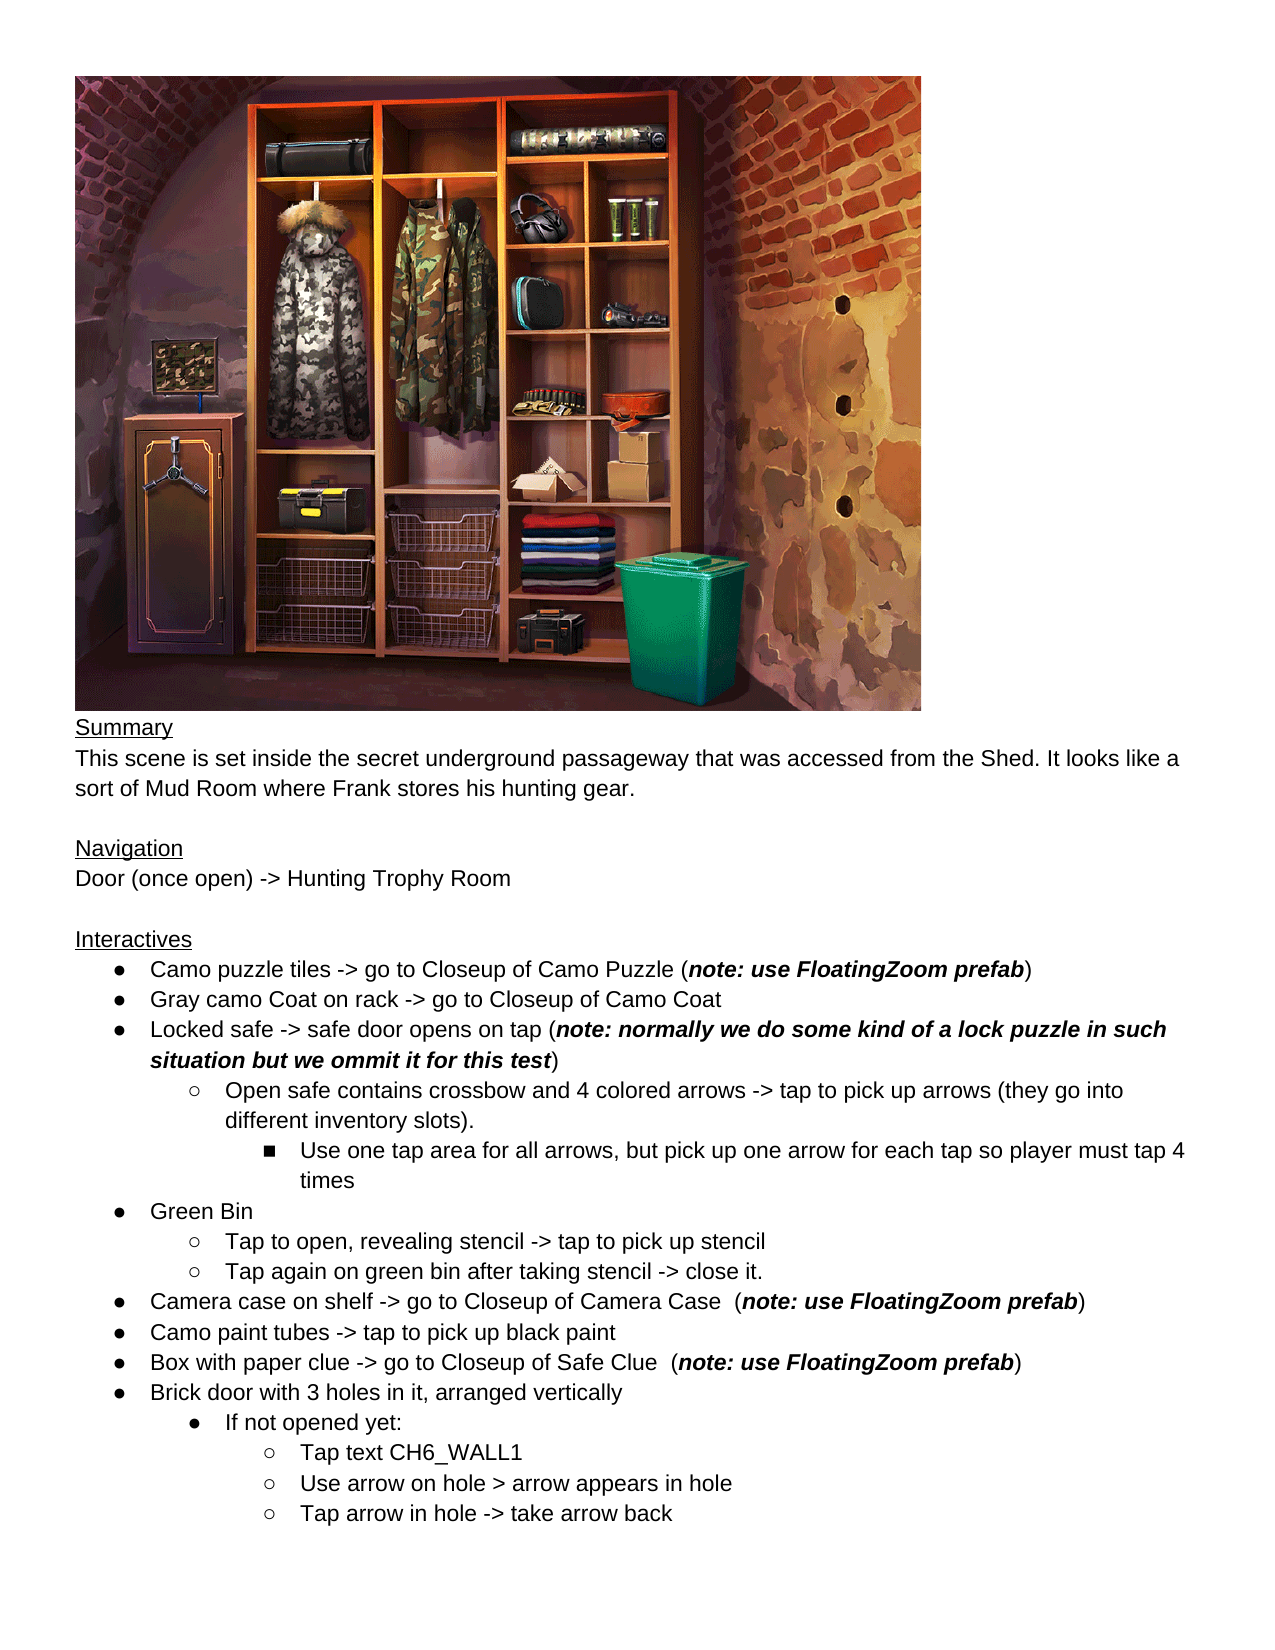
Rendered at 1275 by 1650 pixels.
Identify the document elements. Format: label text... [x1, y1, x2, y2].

text Summary [75, 714, 1200, 741]
picture [75, 76, 922, 711]
list Tap again on green bin after taking stencil -> close it. [187, 1258, 1200, 1284]
list If not opened yet: [187, 1409, 1200, 1436]
list Brick door with 3 holes in it, arranged vertically [112, 1379, 1200, 1405]
list Tap to open, revealing stencil -> tap to pick up stencil [187, 1228, 1200, 1254]
text Interactives [75, 926, 1200, 952]
list Green Bin [112, 1198, 1200, 1224]
list Locked safe -> safe door opens on tap (note: normally we do some kind of a lock puzzle in such situation but we ommit it for this test) [112, 1016, 1200, 1073]
text Door (once open) -> Hunting Trophy Room [75, 865, 1200, 892]
list Open safe contains crossbow and 4 colored arrows -> tap to pick up arrows (they go into different inventory slots). [187, 1077, 1200, 1133]
text This scene is set inside the secret underground passageway that was accessed from the Shed. It looks like a sort of Mud Room where Frank stores his hunting gear. [75, 744, 1200, 801]
list Use arrow on hole > arrow appears in hole [262, 1469, 1200, 1496]
list Use one tap area for all arrows, but pick up one arrow for each tap so player must tap 4 times [262, 1137, 1200, 1194]
text Navigation [75, 835, 1200, 862]
list Camo paint tubes -> tap to pick up black paint [112, 1318, 1200, 1345]
list Tap arrow in hole -> take arrow back [262, 1500, 1200, 1526]
list Camera case on shelf -> go to Closeup of Camera Case (note: use FloatingZoom prefab) [112, 1288, 1200, 1315]
list Box with paper clue -> go to Closeup of Safe Clue (note: use FloatingZoom prefab) [112, 1349, 1200, 1375]
list Camo puzzle tiles -> go to Closeup of Camo Puzzle (note: use FloatingZoom prefab) [112, 956, 1200, 982]
list Tap text CH6_WALL1 [262, 1439, 1200, 1466]
list Gray camo Coat on rack -> go to Closeup of Camo Coat [112, 986, 1200, 1013]
